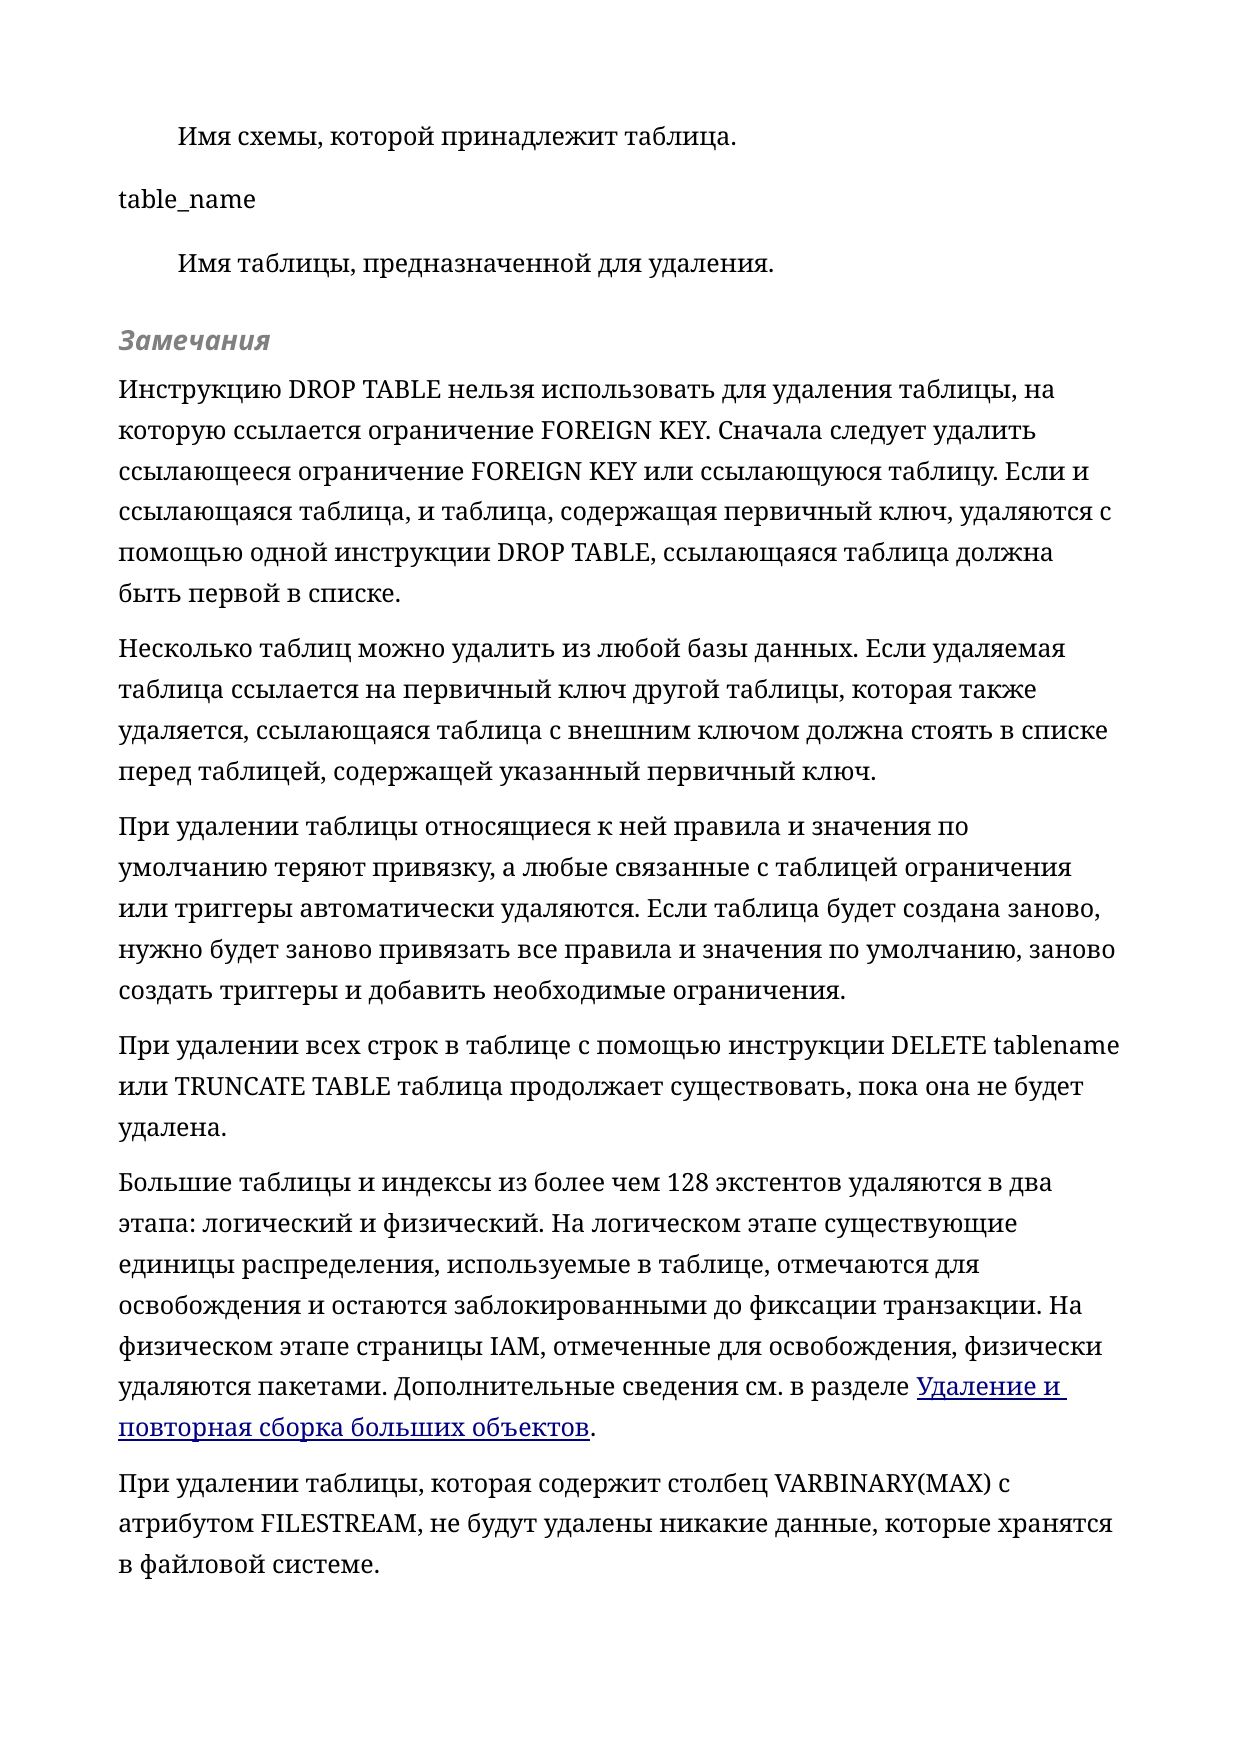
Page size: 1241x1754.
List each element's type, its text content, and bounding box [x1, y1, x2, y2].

text Инструкцию DROP TABLE нельзя использовать для удаления таблицы, на которую ссылается ограничение FOREIGN KEY. Сначала следует удалить ссылающееся ограничение FOREIGN KEY или ссылающуюся таблицу. Если и ссылающаяся таблица, и таблица, содержащая первичный ключ, удаляются с помощью одной инструкции DROP TABLE, ссылающаяся таблица должна быть первой в списке. [118, 371, 1122, 610]
subtitle Замечания [118, 321, 1122, 359]
subtitle table_name [118, 182, 1122, 216]
text При удалении таблицы относящиеся к ней правила и значения по умолчанию теряют привязку, а любые связанные с таблицей ограничения или триггеры автоматически удаляются. Если таблица будет создана заново, нужно будет заново привязать все правила и значения по умолчанию, заново создать триггеры и добавить необходимые ограничения. [118, 809, 1122, 1006]
text При удалении таблицы, которая содержит столбец VARBINARY(MAX) с атрибутом FILESTREAM, не будут удалены никакие данные, которые хранятся в файловой системе. [118, 1465, 1122, 1581]
text Большие таблицы и индексы из более чем 128 экстентов удаляются в два этапа: логический и физический. На логическом этапе существующие единицы распределения, используемые в таблице, отмечаются для освобождения и остаются заблокированными до фиксации транзакции. На физическом этапе страницы IAM, отмеченные для освобождения, физически удаляются пакетами. Дополнительные сведения см. в разделе Удаление и повторная сборка больших объектов. [118, 1165, 1122, 1444]
list Имя таблицы, предназначенной для удаления. [177, 245, 1122, 279]
text Несколько таблиц можно удалить из любой базы данных. Если удаляемая таблица ссылается на первичный ключ другой таблицы, которая также удаляется, ссылающаяся таблица с внешним ключом должна стоять в списке перед таблицей, содержащей указанный первичный ключ. [118, 631, 1122, 788]
text При удалении всех строк в таблице с помощью инструкции DELETE tablename или TRUNCATE TABLE таблица продолжает существовать, пока она не будет удалена. [118, 1028, 1122, 1143]
list Имя схемы, которой принадлежит таблица. [177, 118, 1122, 152]
